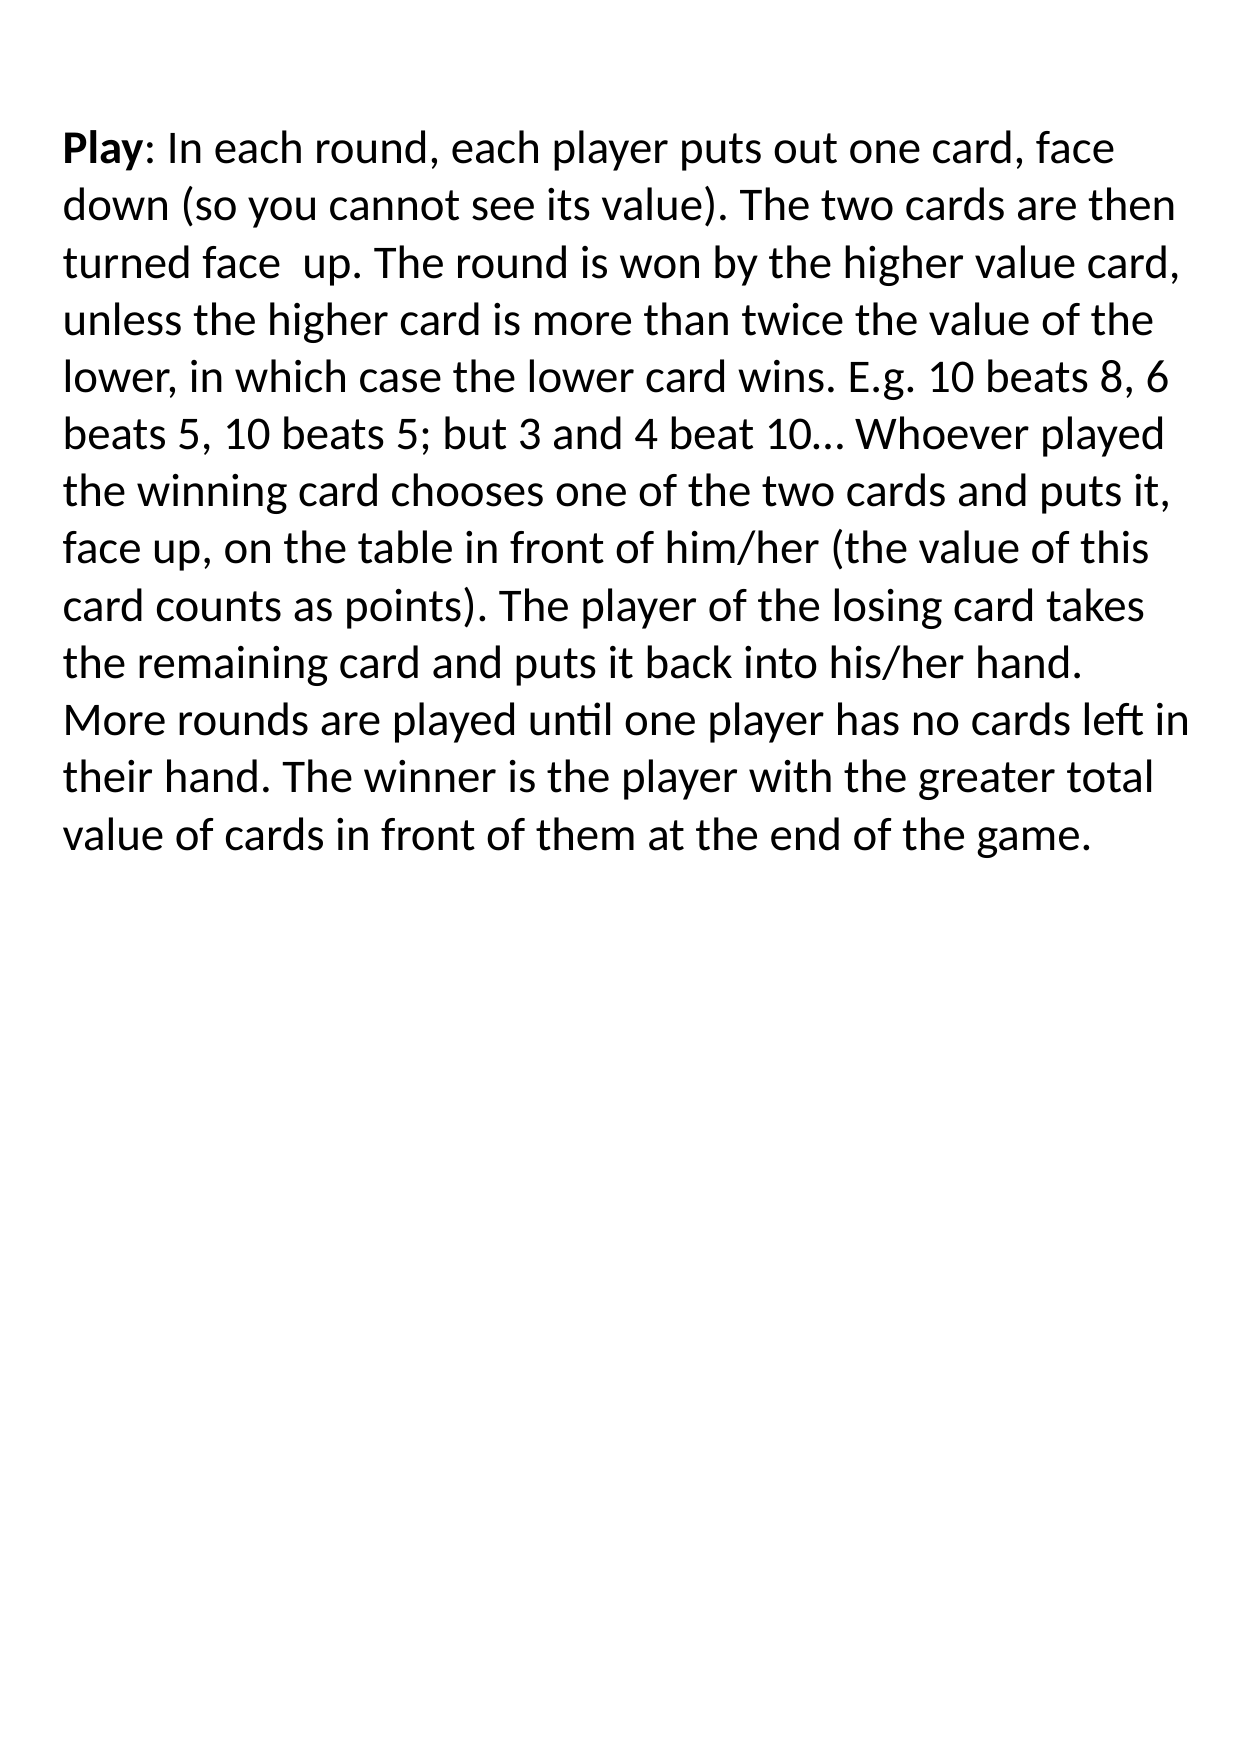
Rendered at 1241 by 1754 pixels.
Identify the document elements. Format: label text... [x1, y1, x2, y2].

text Play: In each round, each player puts out one card, face down (so you cannot see its value). The two cards are then turned face up. The round is won by the higher value card, unless the higher card is more than twice the value of the lower, in which case the lower card wins. E.g. 10 beats 8, 6 beats 5, 10 beats 5; but 3 and 4 beat 10… Whoever played the winning card chooses one of the two cards and puts it, face up, on the table in front of him/her (the value of this card counts as points). The player of the losing card takes the remaining card and puts it back into his/her hand. More rounds are played until one player has no cards left in their hand. The winner is the player with the greater total value of cards in front of them at the end of the game. [62, 118, 1197, 862]
